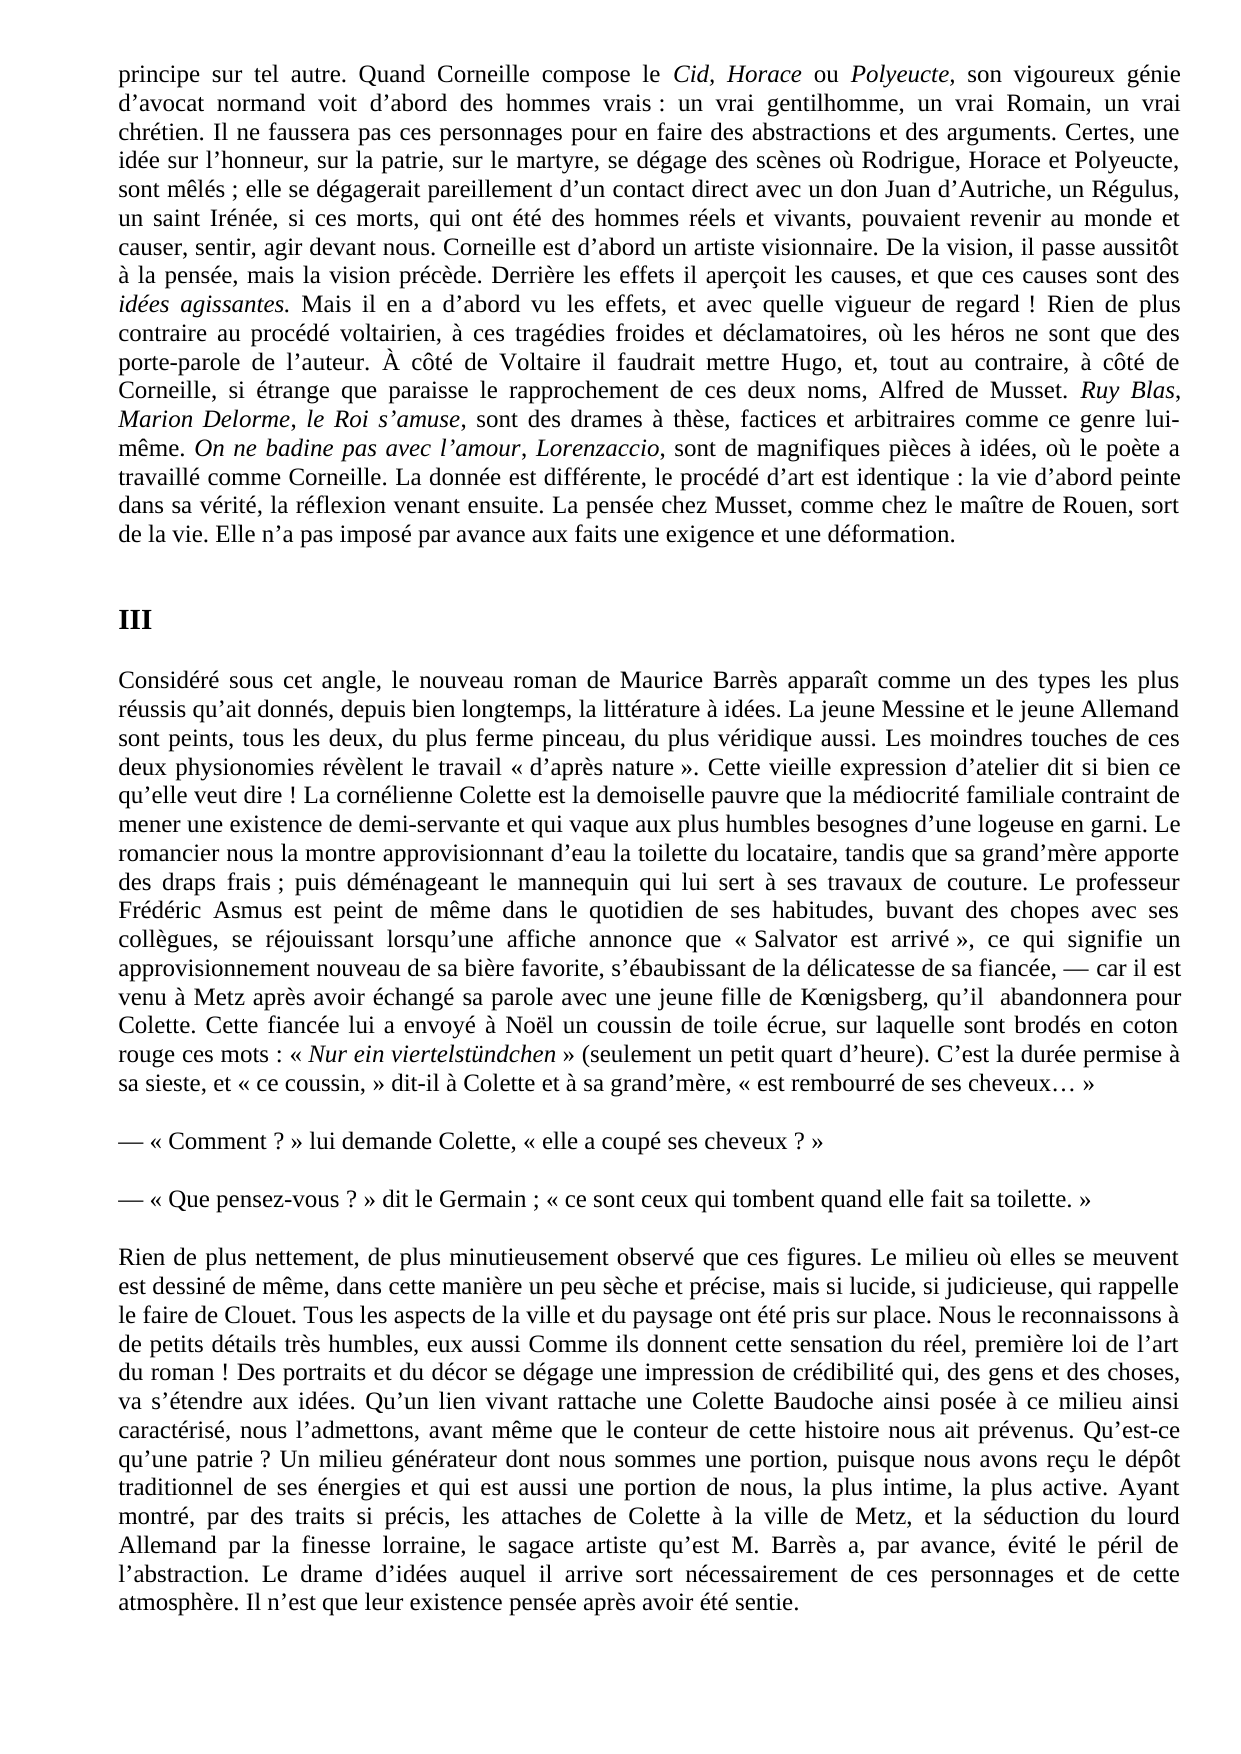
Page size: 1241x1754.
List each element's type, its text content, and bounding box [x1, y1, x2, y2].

text principe sur tel autre. Quand Corneille compose le Cid, Horace ou Polyeucte, son vigoureux génie d’avocat normand voit d’abord des hommes vrais : un vrai gentilhomme, un vrai Romain, un vrai chrétien. Il ne faussera pas ces personnages pour en faire des abstractions et des arguments. Certes, une idée sur l’honneur, sur la patrie, sur le martyre, se dégage des scènes où Rodrigue, Horace et Polyeucte, sont mêlés ; elle se dégagerait pareillement d’un contact direct avec un don Juan d’Autriche, un Régulus, un saint Irénée, si ces morts, qui ont été des hommes réels et vivants, pouvaient revenir au monde et causer, sentir, agir devant nous. Corneille est d’abord un artiste visionnaire. De la vision, il passe aussitôt à la pensée, mais la vision précède. Derrière les effets il aperçoit les causes, et que ces causes sont des idées agissantes. Mais il en a d’abord vu les effets, et avec quelle vigueur de regard ! Rien de plus contraire au procédé voltairien, à ces tragédies froides et déclamatoires, où les héros ne sont que des porte-parole de l’auteur. À côté de Voltaire il faudrait mettre Hugo, et, tout au contraire, à côté de Corneille, si étrange que paraisse le rapprochement de ces deux noms, Alfred de Musset. Ruy Blas, Marion Delorme, le Roi s’amuse, sont des drames à thèse, factices et arbitraires comme ce genre lui-même. On ne badine pas avec l’amour, Lorenzaccio, sont de magnifiques pièces à idées, où le poète a travaillé comme Corneille. La donnée est différente, le procédé d’art est identique : la vie d’abord peinte dans sa vérité, la réflexion venant ensuite. La pensée chez Musset, comme chez le maître de Rouen, sort de la vie. Elle n’a pas imposé par avance aux faits une exigence et une déformation. [118, 59, 1181, 548]
subtitle III [118, 602, 1181, 636]
text — « Que pensez-vous ? » dit le Germain ; « ce sont ceux qui tombent quand elle fait sa toilette. » [118, 1184, 1181, 1213]
text Considéré sous cet angle, le nouveau roman de Maurice Barrès apparaît comme un des types les plus réussis qu’ait donnés, depuis bien longtemps, la littérature à idées. La jeune Messine et le jeune Allemand sont peints, tous les deux, du plus ferme pinceau, du plus véridique aussi. Les moindres touches de ces deux physionomies révèlent le travail « d’après nature ». Cette vieille expression d’atelier dit si bien ce qu’elle veut dire ! La cornélienne Colette est la demoiselle pauvre que la médiocrité familiale contraint de mener une existence de demi-servante et qui vaque aux plus humbles besognes d’une logeuse en garni. Le romancier nous la montre approvisionnant d’eau la toilette du locataire, tandis que sa grand’mère apporte des draps frais ; puis déménageant le mannequin qui lui sert à ses travaux de couture. Le professeur Frédéric Asmus est peint de même dans le quotidien de ses habitudes, buvant des chopes avec ses collègues, se réjouissant lorsqu’une affiche annonce que « Salvator est arrivé », ce qui signifie un approvisionnement nouveau de sa bière favorite, s’ébaubissant de la délicatesse de sa fiancée, — car il est venu à Metz après avoir échangé sa parole avec une jeune fille de Kœnigsberg, qu’il abandonnera pour Colette. Cette fiancée lui a envoyé à Noël un coussin de toile écrue, sur laquelle sont brodés en coton rouge ces mots : « Nur ein viertelstündchen » (seulement un petit quart d’heure). C’est la durée permise à sa sieste, et « ce coussin, » dit-il à Colette et à sa grand’mère, « est rembourré de ses cheveux… » [118, 665, 1181, 1097]
text Rien de plus nettement, de plus minutieusement observé que ces figures. Le milieu où elles se meuvent est dessiné de même, dans cette manière un peu sèche et précise, mais si lucide, si judicieuse, qui rappelle le faire de Clouet. Tous les aspects de la ville et du paysage ont été pris sur place. Nous le reconnaissons à de petits détails très humbles, eux aussi Comme ils donnent cette sensation du réel, première loi de l’art du roman ! Des portraits et du décor se dégage une impression de crédibilité qui, des gens et des choses, va s’étendre aux idées. Qu’un lien vivant rattache une Colette Baudoche ainsi posée à ce milieu ainsi caractérisé, nous l’admettons, avant même que le conteur de cette histoire nous ait prévenus. Qu’est-ce qu’une patrie ? Un milieu générateur dont nous sommes une portion, puisque nous avons reçu le dépôt traditionnel de ses énergies et qui est aussi une portion de nous, la plus intime, la plus active. Ayant montré, par des traits si précis, les attaches de Colette à la ville de Metz, et la séduction du lourd Allemand par la finesse lorraine, le sagace artiste qu’est M. Barrès a, par avance, évité le péril de l’abstraction. Le drame d’idées auquel il arrive sort nécessairement de ces personnages et de cette atmosphère. Il n’est que leur existence pensée après avoir été sentie. [118, 1242, 1181, 1616]
text — « Comment ? » lui demande Colette, « elle a coupé ses cheveux ? » [118, 1126, 1181, 1155]
